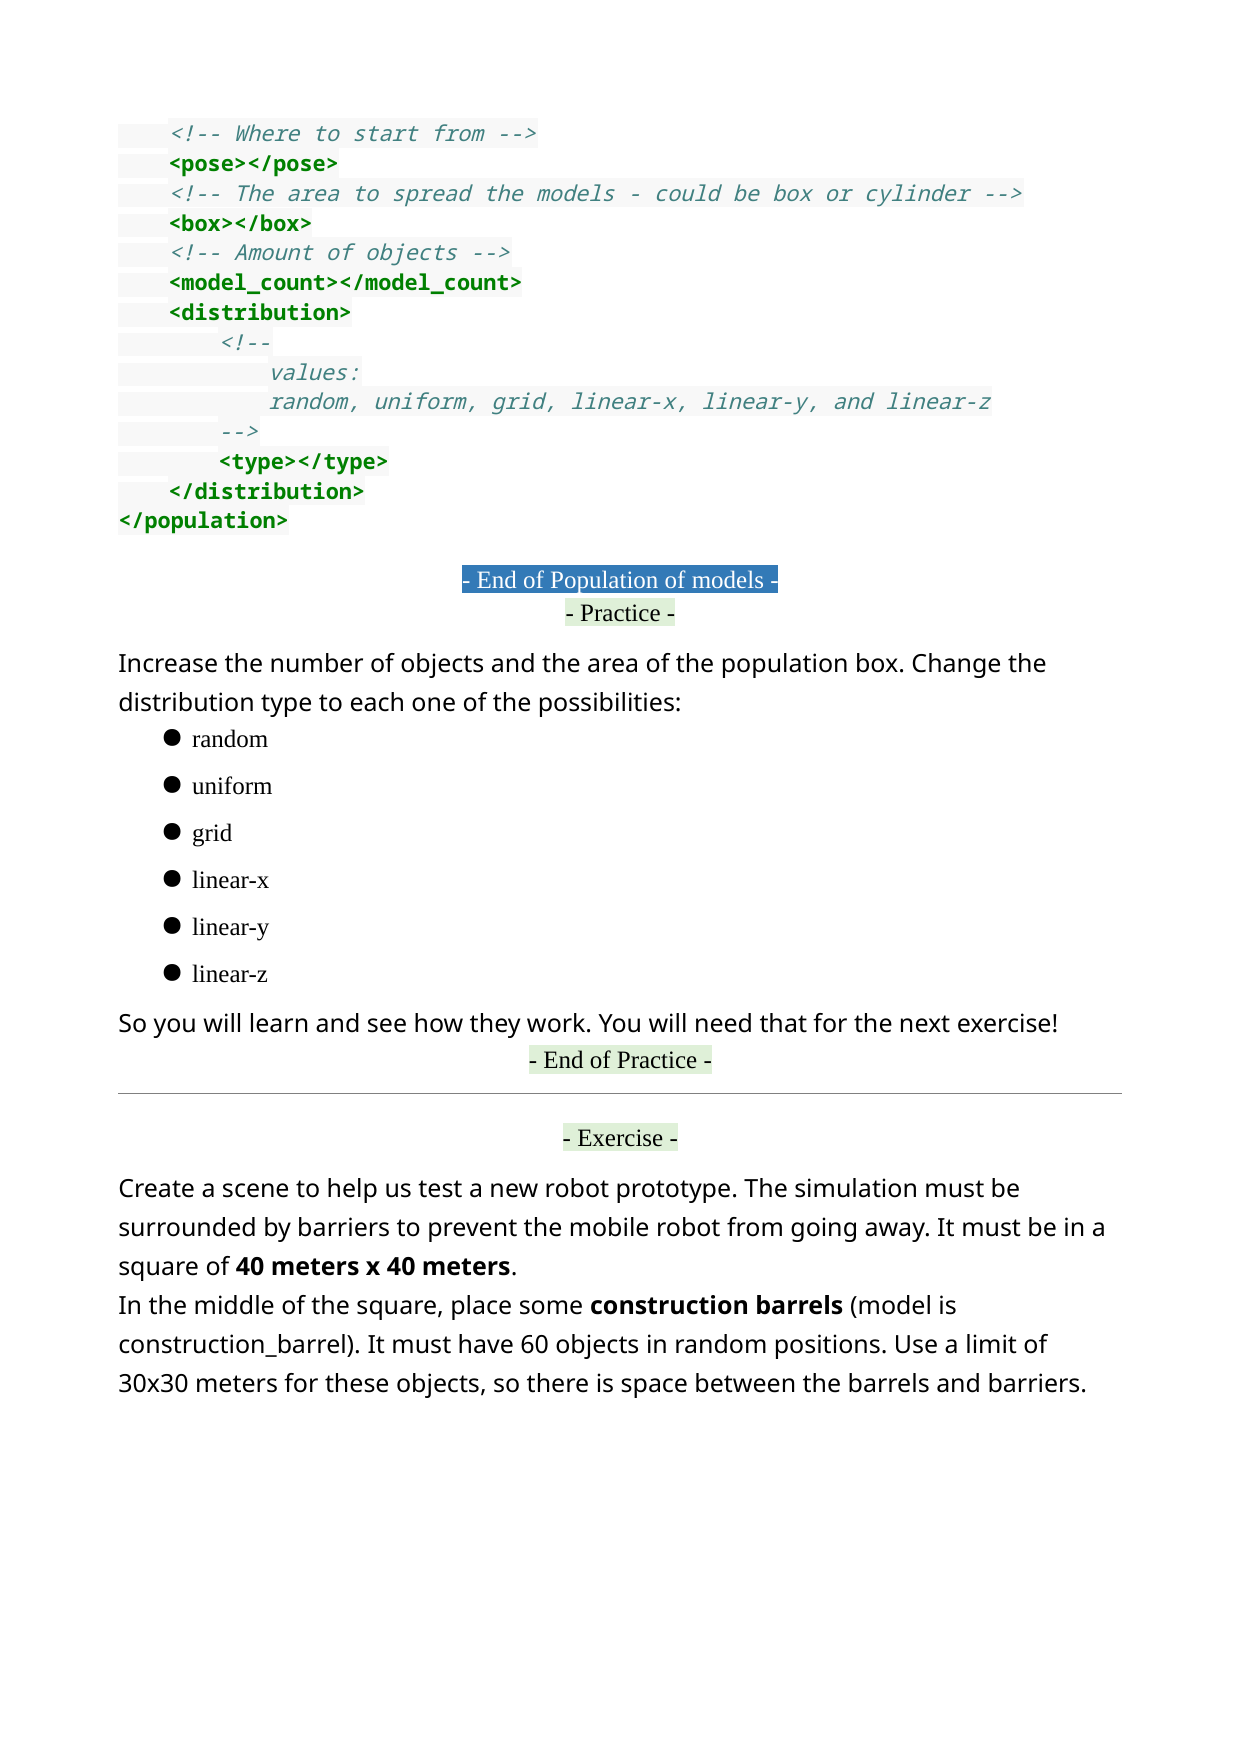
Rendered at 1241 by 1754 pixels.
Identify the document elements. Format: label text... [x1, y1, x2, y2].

text <box></box> [118, 207, 1122, 237]
text - End of Practice - [118, 1045, 1122, 1074]
text random, uniform, grid, linear-x, linear-y, and linear-z [118, 386, 1122, 416]
text <distribution> [118, 297, 1122, 327]
text <!-- Amount of objects --> [118, 237, 1122, 267]
text - Exercise - [118, 1123, 1122, 1151]
text </population> [118, 505, 1122, 535]
list linear-z [162, 959, 1122, 988]
text <!-- [118, 327, 1122, 356]
text - End of Population of models - [118, 565, 1122, 593]
list random [162, 724, 1122, 752]
text <!-- Where to start from --> [118, 118, 1122, 148]
list linear-x [162, 865, 1122, 894]
list linear-y [162, 912, 1122, 941]
text So you will learn and see how they work. You will need that for the next exercise! [118, 1006, 1122, 1040]
text values: [118, 356, 1122, 386]
text <model_count></model_count> [118, 267, 1122, 297]
text </distribution> [118, 476, 1122, 505]
list grid [162, 818, 1122, 847]
text --> [118, 416, 1122, 446]
text <pose></pose> [118, 148, 1122, 178]
text Increase the number of objects and the area of the population box. Change the distribution type to each one of the possibilities: [118, 645, 1122, 718]
text <type></type> [118, 446, 1122, 476]
text In the middle of the square, place some construction barrels (model is construction_barrel). It must have 60 objects in random positions. Use a limit of 30x30 meters for these objects, so there is space between the barrels and barriers. [118, 1288, 1122, 1400]
text <!-- The area to spread the models - could be box or cylinder --> [118, 178, 1122, 207]
list uniform [162, 771, 1122, 799]
text Create a scene to help us test a new robot prototype. The simulation must be surrounded by barriers to prevent the mobile robot from going away. It must be in a square of 40 meters x 40 meters. [118, 1170, 1122, 1283]
text - Practice - [118, 598, 1122, 626]
